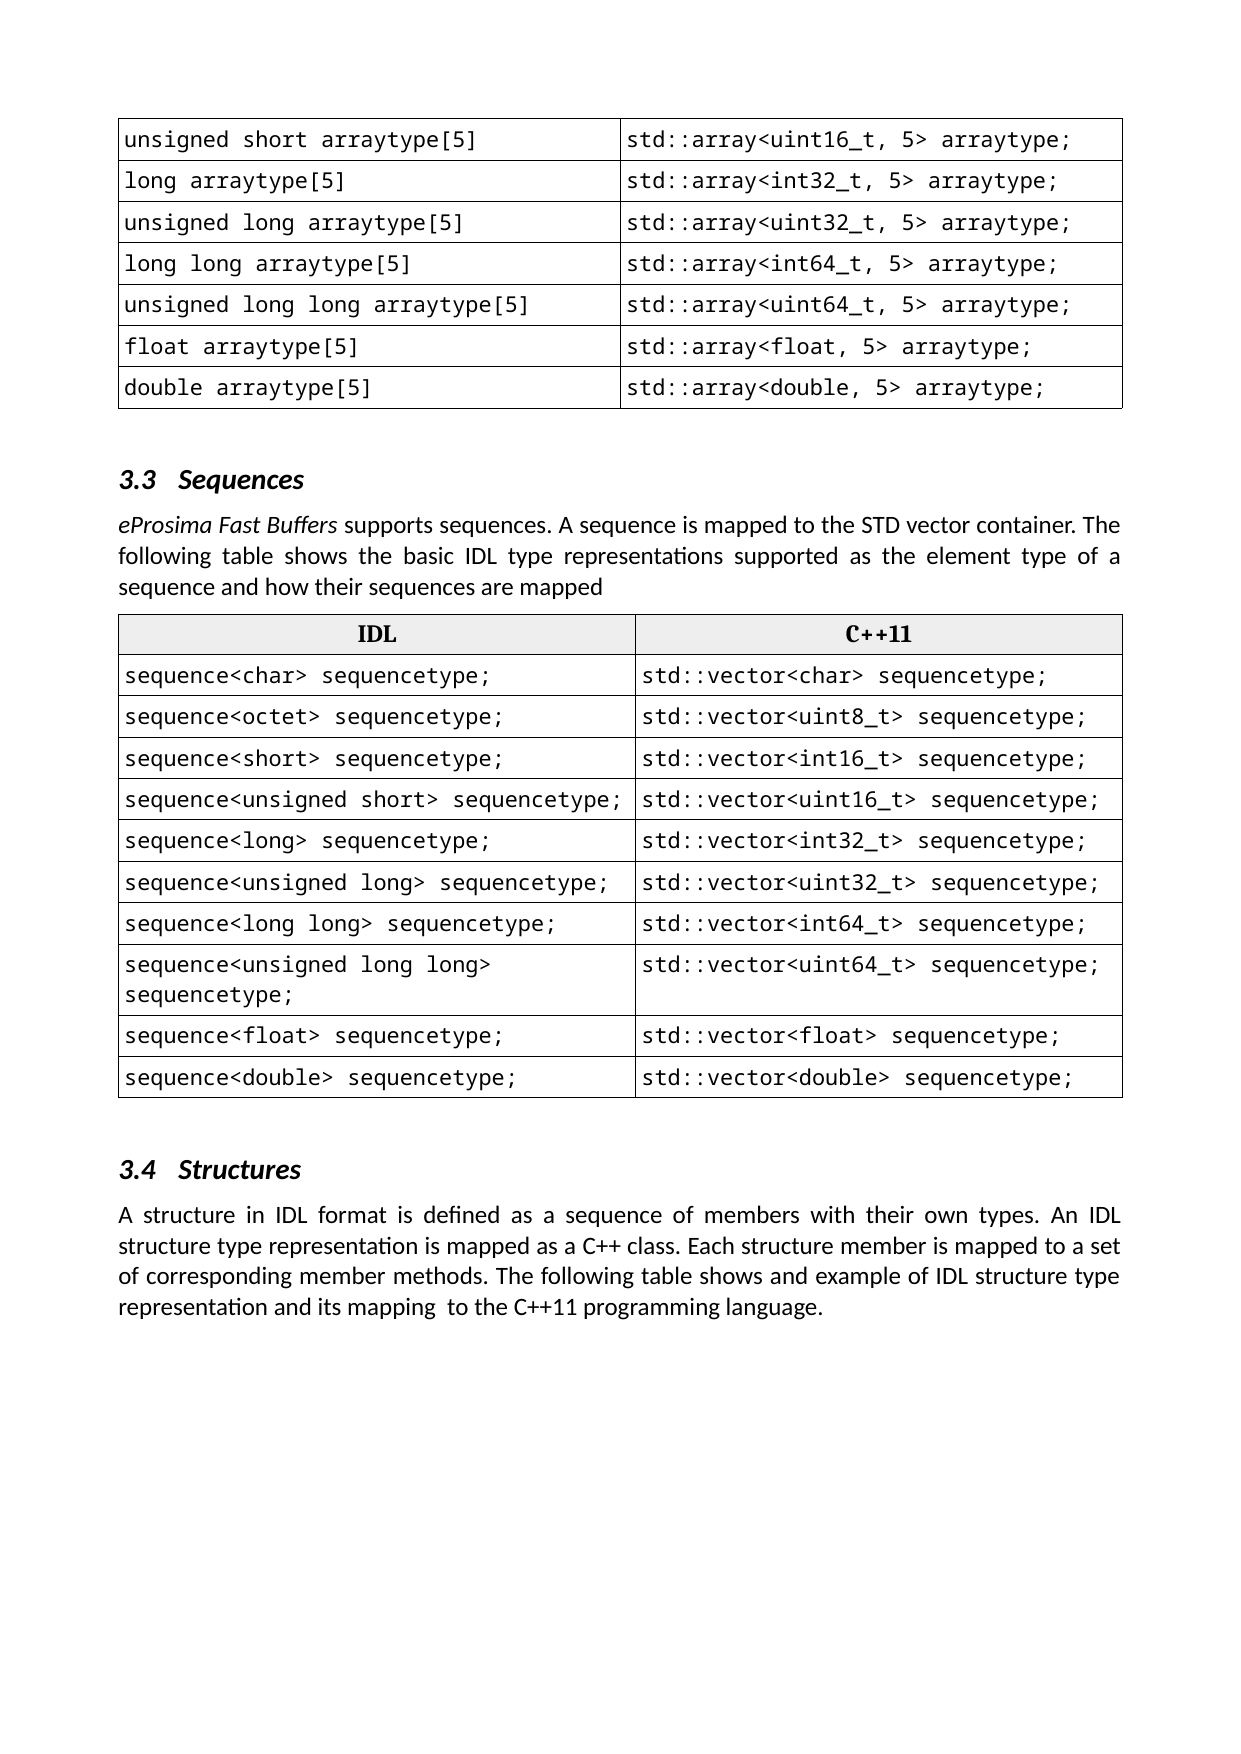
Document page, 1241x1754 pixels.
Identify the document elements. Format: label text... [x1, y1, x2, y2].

table_cell sequence<double> sequencetype; [119, 1057, 635, 1097]
table_cell unsigned short arraytype[5] [119, 119, 620, 159]
table_cell std::array<float, 5> arraytype; [621, 326, 1122, 366]
table_cell sequence<long long> sequencetype; [119, 903, 635, 943]
table_cell sequence<char> sequencetype; [119, 655, 635, 695]
table_cell std::vector<float> sequencetype; [636, 1016, 1122, 1056]
table_cell std::array<double, 5> arraytype; [621, 367, 1122, 408]
table_cell std::vector<int16_t> sequencetype; [636, 738, 1122, 778]
table_cell sequence<unsigned long long> sequencetype; [119, 945, 635, 1014]
table_cell sequence<unsigned short> sequencetype; [119, 779, 635, 819]
table_cell std::vector<uint64_t> sequencetype; [636, 945, 1122, 1014]
table_cell sequence<long> sequencetype; [119, 820, 635, 861]
table_cell std::array<uint32_t, 5> arraytype; [621, 202, 1122, 242]
table_cell std::array<int32_t, 5> arraytype; [621, 161, 1122, 201]
table_cell std::vector<char> sequencetype; [636, 655, 1122, 695]
table_header C++11 [636, 615, 1122, 654]
subtitle Sequences [118, 461, 1122, 497]
table_cell std::array<int64_t, 5> arraytype; [621, 243, 1122, 283]
table_cell std::vector<uint16_t> sequencetype; [636, 779, 1122, 819]
table_cell sequence<short> sequencetype; [119, 738, 635, 778]
table_cell std::vector<int64_t> sequencetype; [636, 903, 1122, 943]
table_cell sequence<unsigned long> sequencetype; [119, 862, 635, 902]
table_cell std::vector<uint32_t> sequencetype; [636, 862, 1122, 902]
table_cell sequence<float> sequencetype; [119, 1016, 635, 1056]
table_cell sequence<octet> sequencetype; [119, 696, 635, 737]
subtitle Structures [118, 1151, 1122, 1187]
table_header IDL [119, 615, 635, 654]
table_cell std::vector<double> sequencetype; [636, 1057, 1122, 1097]
text A structure in IDL format is defined as a sequence of members with their own types. An IDL structure type representation is mapped as a C++ class. Each structure member is mapped to a set of corresponding member methods. The following table shows and example of IDL structure type representation and its mapping to the C++11 programming language. [118, 1199, 1122, 1321]
table_cell unsigned long arraytype[5] [119, 202, 620, 242]
table_cell std::array<uint64_t, 5> arraytype; [621, 285, 1122, 325]
table_cell std::vector<int32_t> sequencetype; [636, 820, 1122, 861]
text eProsima Fast Buffers supports sequences. A sequence is mapped to the STD vector container. The following table shows the basic IDL type representations supported as the element type of a sequence and how their sequences are mapped [118, 509, 1122, 601]
table_cell double arraytype[5] [119, 367, 620, 408]
table_cell std::array<uint16_t, 5> arraytype; [621, 119, 1122, 159]
table_cell long long arraytype[5] [119, 243, 620, 283]
table_cell long arraytype[5] [119, 161, 620, 201]
table_cell std::vector<uint8_t> sequencetype; [636, 696, 1122, 737]
table_cell float arraytype[5] [119, 326, 620, 366]
table_cell unsigned long long arraytype[5] [119, 285, 620, 325]
